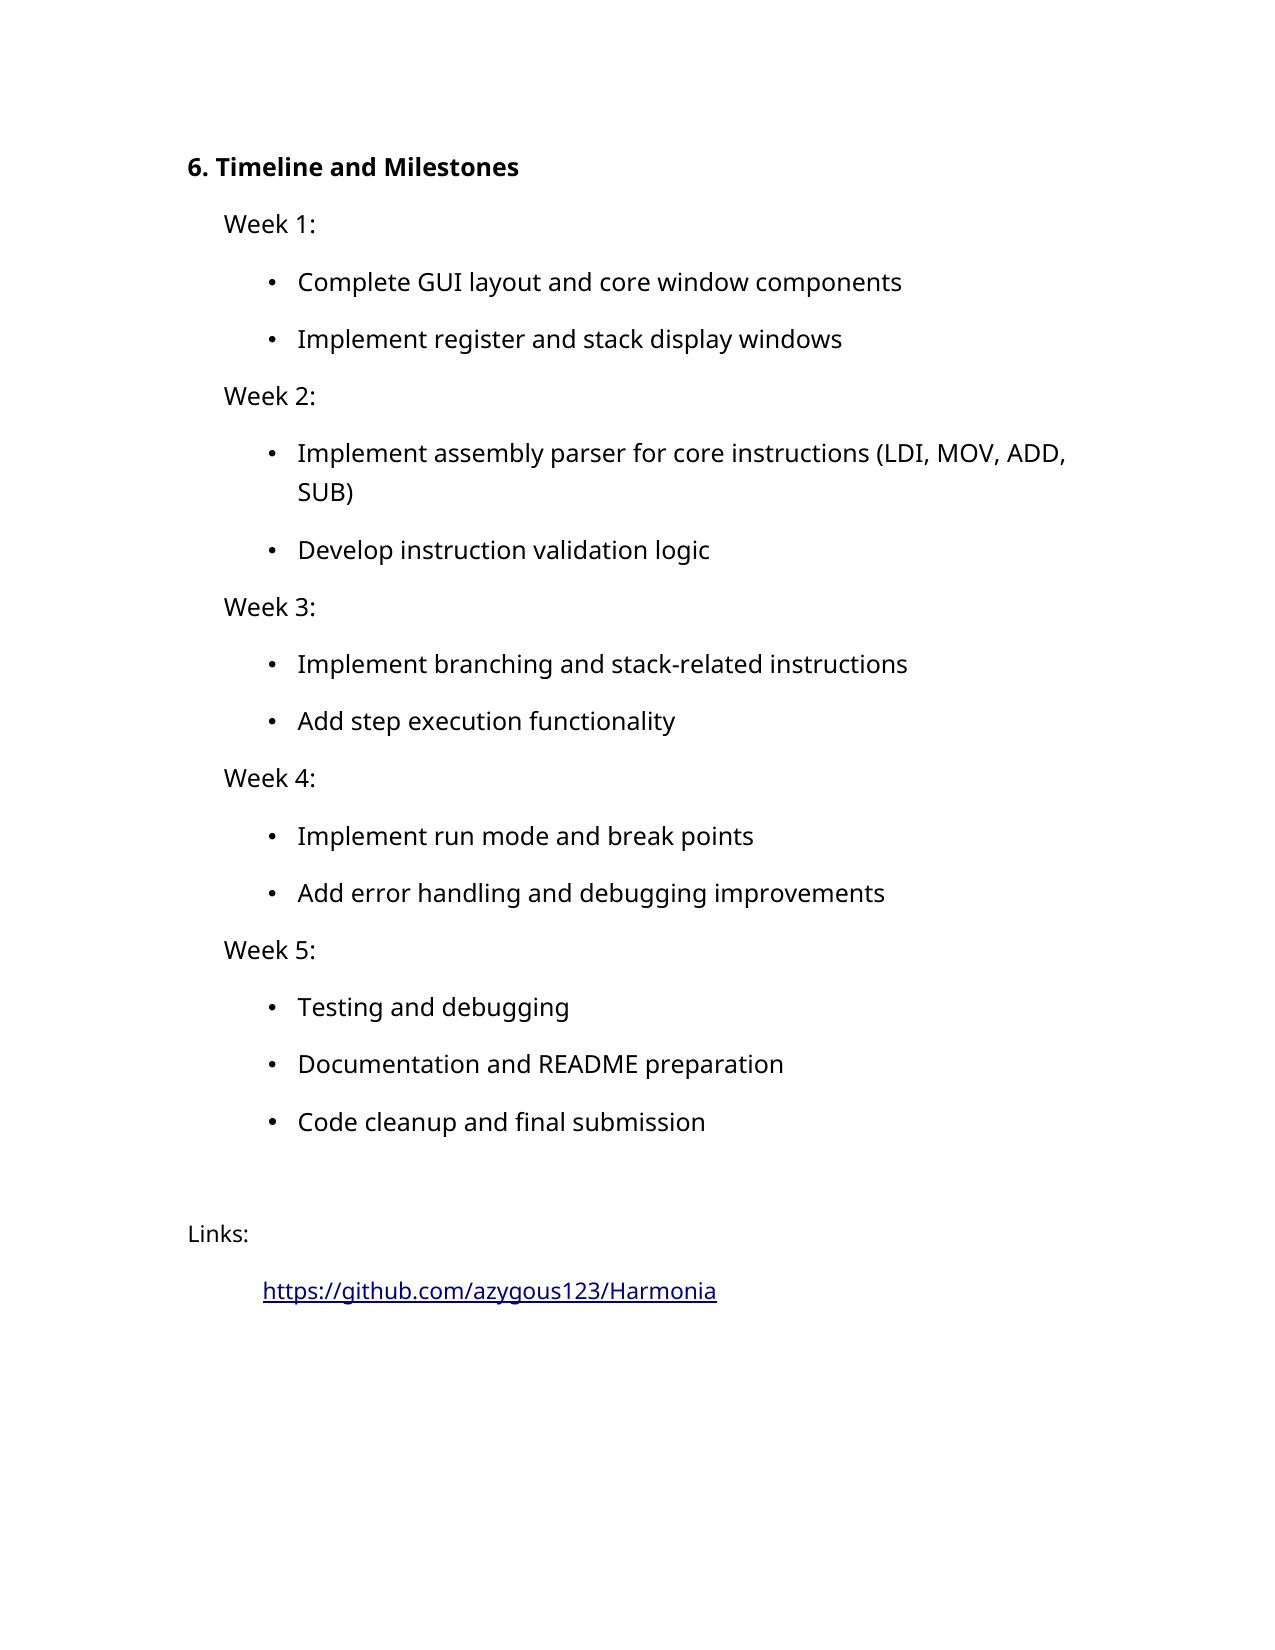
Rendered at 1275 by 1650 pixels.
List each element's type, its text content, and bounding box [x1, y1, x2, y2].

text Week 3: [223, 589, 1087, 623]
list Implement run mode and break points [268, 818, 1087, 852]
text Week 5: [223, 933, 1087, 967]
subtitle 6. Timeline and Milestones [187, 150, 1087, 184]
text Links: [187, 1218, 1087, 1249]
list Develop instruction validation logic [268, 532, 1087, 566]
list Documentation and README preparation [268, 1047, 1087, 1081]
list Implement register and stack display windows [268, 322, 1087, 356]
text Week 4: [223, 761, 1087, 795]
text Week 1: [223, 207, 1087, 241]
text https://github.com/azygous123/Harmonia [187, 1275, 1087, 1306]
list Complete GUI layout and core window components [268, 264, 1087, 298]
list Implement assembly parser for core instructions (LDI, MOV, ADD, SUB) [268, 436, 1087, 509]
list Add error handling and debugging improvements [268, 875, 1087, 909]
list Code cleanup and final submission [268, 1104, 1087, 1138]
text Week 2: [223, 379, 1087, 413]
list Add step execution functionality [268, 704, 1087, 738]
list Implement branching and stack-related instructions [268, 647, 1087, 681]
list Testing and debugging [268, 990, 1087, 1024]
